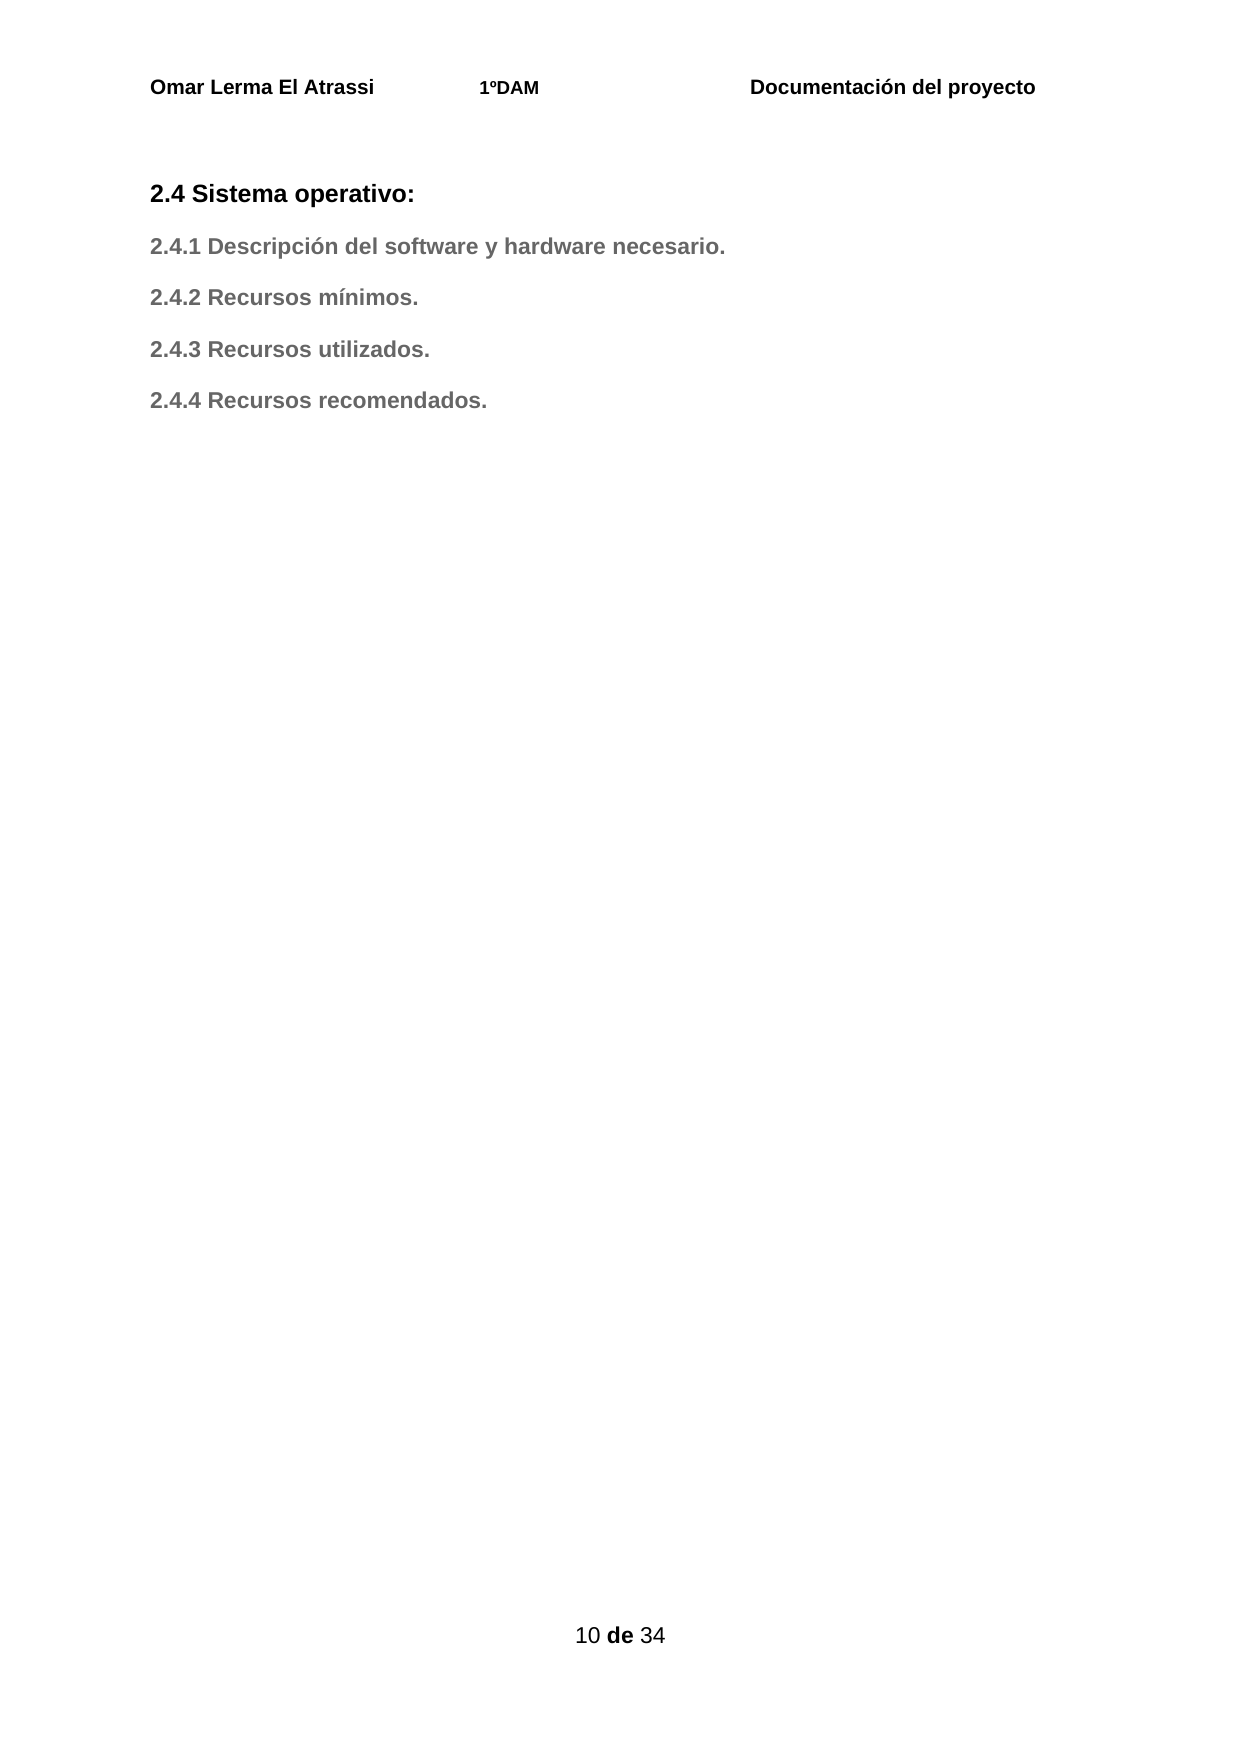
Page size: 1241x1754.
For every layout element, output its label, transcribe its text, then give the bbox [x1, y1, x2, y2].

subtitle 2.4.2 Recursos mínimos. [150, 284, 1090, 311]
subtitle 2.4.1 Descripción del software y hardware necesario. [150, 233, 1090, 259]
subtitle 2.4 Sistema operativo: [150, 179, 1090, 208]
subtitle 2.4.4 Recursos recomendados. [150, 387, 1090, 413]
subtitle 2.4.3 Recursos utilizados. [150, 336, 1090, 362]
